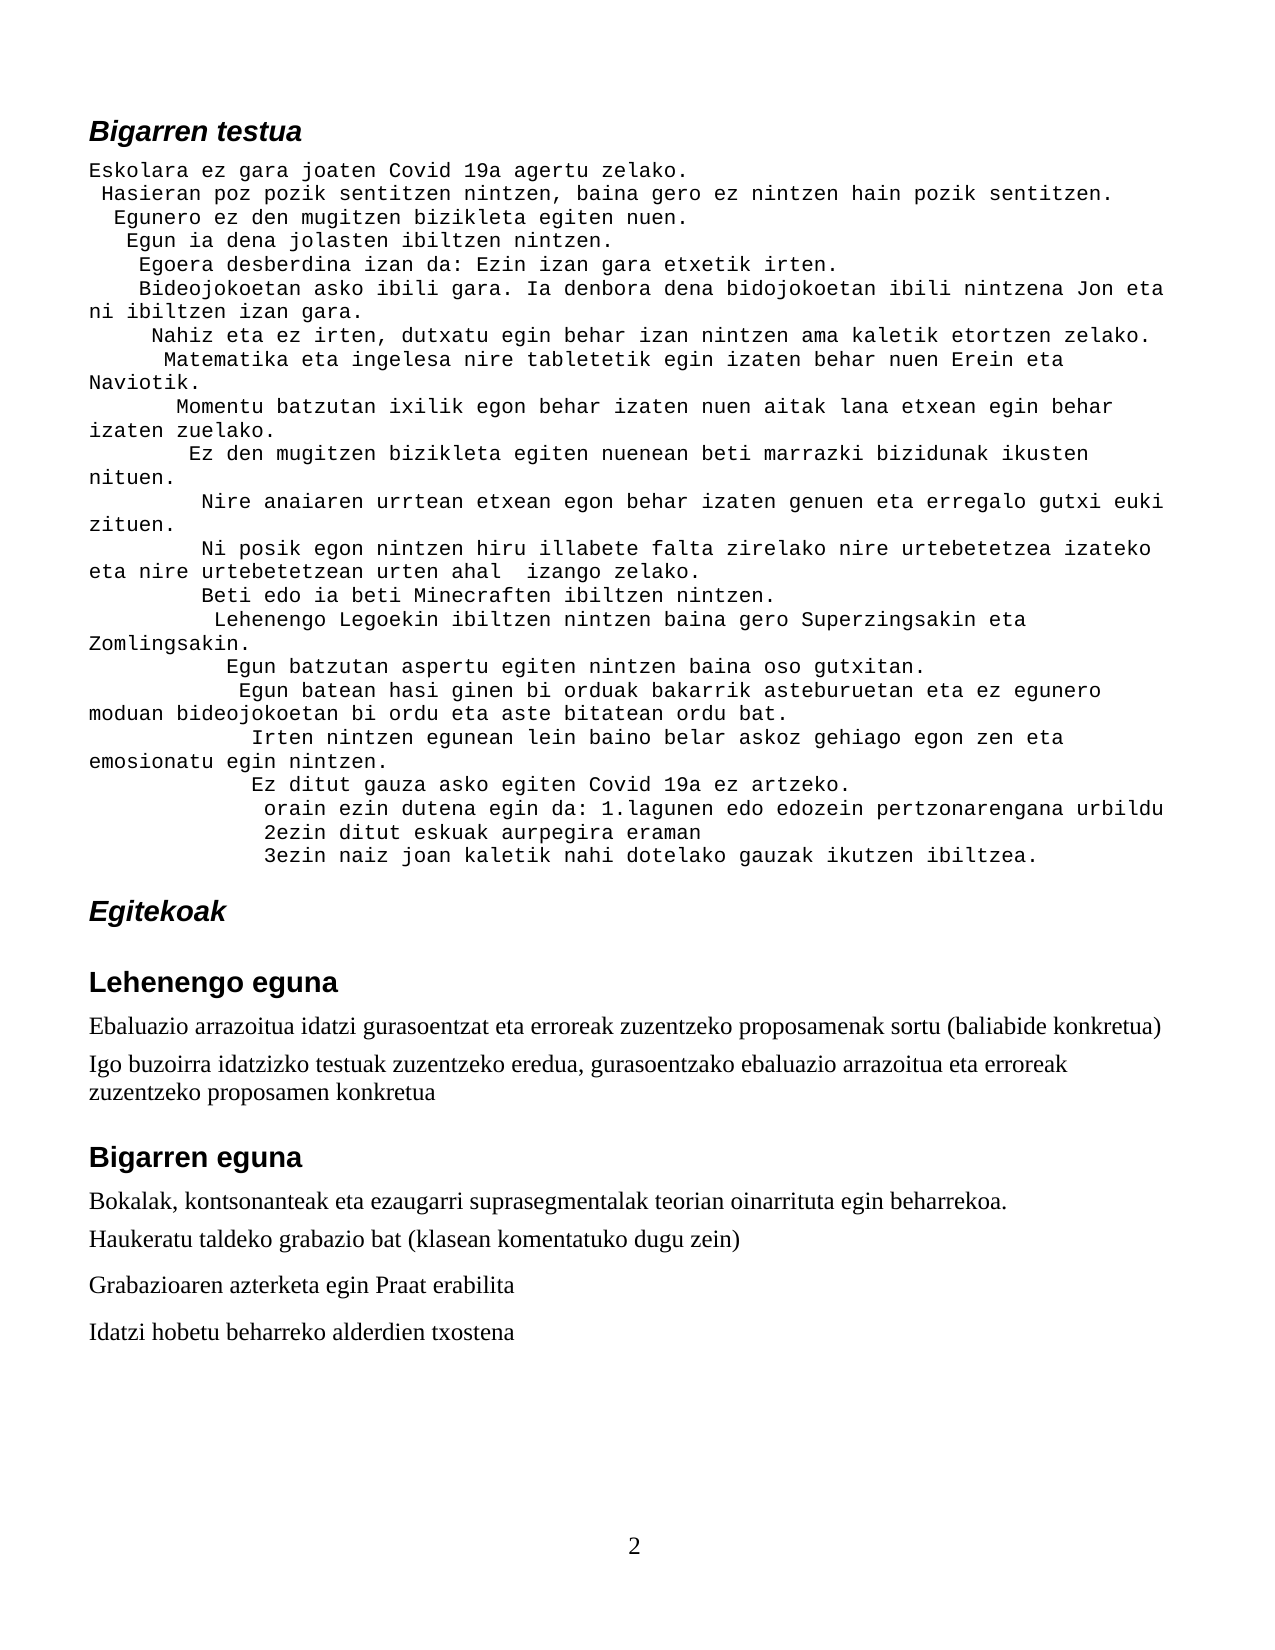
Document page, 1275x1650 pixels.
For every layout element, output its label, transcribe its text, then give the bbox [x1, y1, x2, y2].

text Igo buzoirra idatzizko testuak zuzentzeko eredua, gurasoentzako ebaluazio arrazoitua eta erroreak zuzentzeko proposamen konkretua [88, 1049, 1186, 1106]
text Ez ditut gauza asko egiten Covid 19a ez artzeko. [88, 774, 1186, 798]
text 3ezin naiz joan kaletik nahi dotelako gauzak ikutzen ibiltzea. [88, 845, 1186, 869]
text Beti edo ia beti Minecraften ibiltzen nintzen. [88, 585, 1186, 609]
text Ebaluazio arrazoitua idatzi gurasoentzat eta erroreak zuzentzeko proposamenak sortu (baliabide konkretua) [88, 1011, 1186, 1040]
text Lehenengo Legoekin ibiltzen nintzen baina gero Superzingsakin eta Zomlingsakin. [88, 609, 1186, 656]
text Bokalak, kontsonanteak eta ezaugarri suprasegmentalak teorian oinarrituta egin beharrekoa. [88, 1186, 1186, 1215]
text Ni posik egon nintzen hiru illabete falta zirelako nire urtebetetzea izateko eta nire urtebetetzean urten ahal izango zelako. [88, 538, 1186, 585]
text Egun batzutan aspertu egiten nintzen baina oso gutxitan. [88, 656, 1186, 680]
text Haukeratu taldeko grabazio bat (klasean komentatuko dugu zein) [88, 1224, 1186, 1253]
text Egunero ez den mugitzen bizikleta egiten nuen. [88, 207, 1186, 231]
text Grabazioaren azterketa egin Praat erabilita [88, 1271, 1186, 1299]
text orain ezin dutena egin da: 1.lagunen edo edozein pertzonarengana urbildu [88, 798, 1186, 822]
text Ez den mugitzen bizikleta egiten nuenean beti marrazki bizidunak ikusten nituen. [88, 443, 1186, 491]
subtitle Lehenengo eguna [88, 965, 1186, 998]
text 2ezin ditut eskuak aurpegira eraman [88, 822, 1186, 845]
text Momentu batzutan ixilik egon behar izaten nuen aitak lana etxean egin behar izaten zuelako. [88, 396, 1186, 443]
text Idatzi hobetu beharreko alderdien txostena [88, 1317, 1186, 1346]
text Bideojokoetan asko ibili gara. Ia denbora dena bidojokoetan ibili nintzena Jon eta ni ibiltzen izan gara. [88, 278, 1186, 325]
subtitle Bigarren eguna [88, 1140, 1186, 1174]
text Egoera desberdina izan da: Ezin izan gara etxetik irten. [88, 254, 1186, 278]
text Irten nintzen egunean lein baino belar askoz gehiago egon zen eta emosionatu egin nintzen. [88, 727, 1186, 774]
text Egun ia dena jolasten ibiltzen nintzen. [88, 231, 1186, 254]
text Egun batean hasi ginen bi orduak bakarrik asteburuetan eta ez egunero moduan bideojokoetan bi ordu eta aste bitatean ordu bat. [88, 680, 1186, 727]
text Matematika eta ingelesa nire tabletetik egin izaten behar nuen Erein eta Naviotik. [88, 349, 1186, 396]
text Hasieran poz pozik sentitzen nintzen, baina gero ez nintzen hain pozik sentitzen. [88, 183, 1186, 207]
text Nahiz eta ez irten, dutxatu egin behar izan nintzen ama kaletik etortzen zelako. [88, 325, 1186, 349]
text Nire anaiaren urrtean etxean egon behar izaten genuen eta erregalo gutxi euki zituen. [88, 491, 1186, 538]
subtitle Bigarren testua [88, 113, 1186, 147]
subtitle Egitekoak [88, 894, 1186, 927]
text Eskolara ez gara joaten Covid 19a agertu zelako. [88, 159, 1186, 183]
